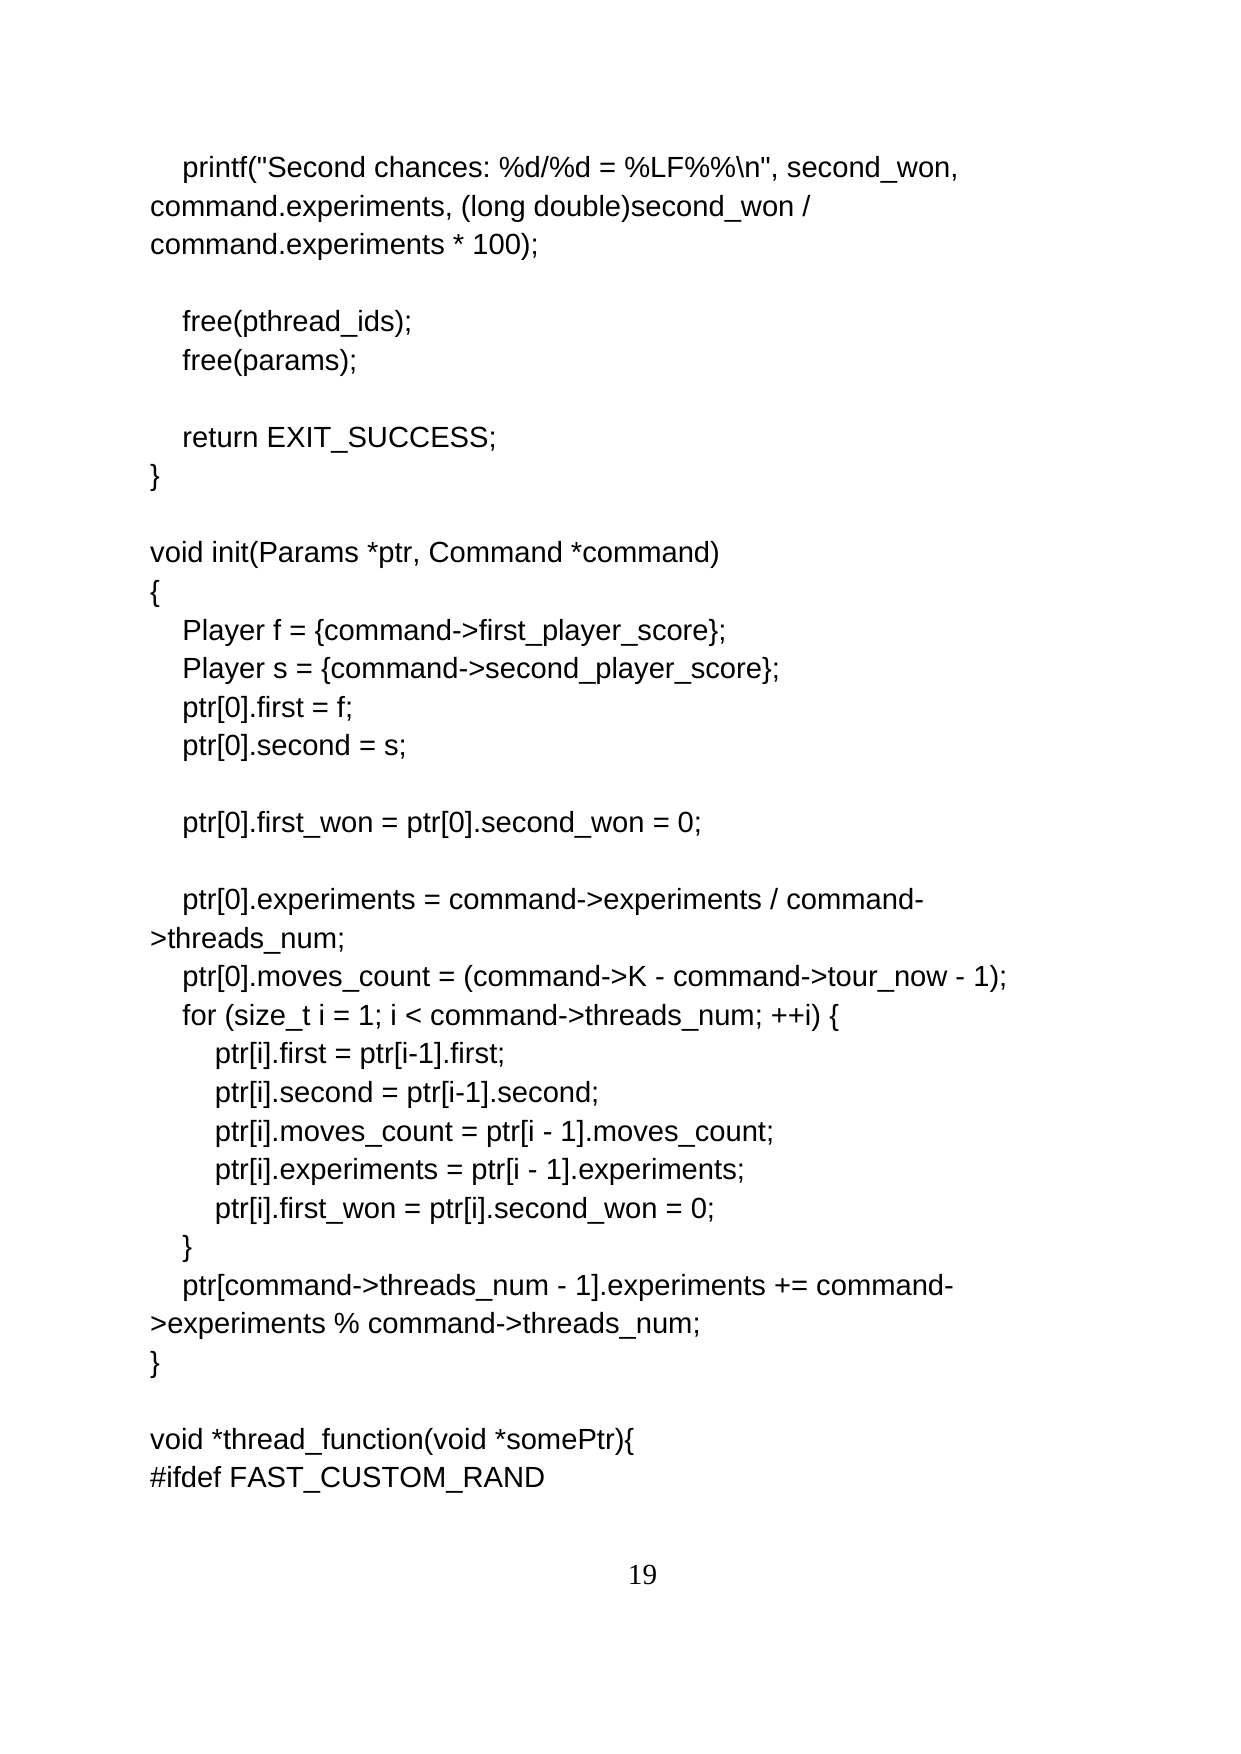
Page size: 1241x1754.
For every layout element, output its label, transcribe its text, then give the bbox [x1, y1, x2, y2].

text Player s = {command->second_player_score}; [150, 651, 1091, 684]
text free(pthread_ids); [150, 304, 1091, 338]
text ptr[0].first = f; [150, 689, 1091, 723]
text } [150, 1229, 1091, 1263]
text ptr[i].second = ptr[i-1].second; [150, 1075, 1091, 1108]
text void *thread_function(void *somePtr){ [150, 1422, 1091, 1455]
text Player f = {command->first_player_score}; [150, 612, 1091, 646]
text free(params); [150, 343, 1091, 376]
text ptr[i].moves_count = ptr[i - 1].moves_count; [150, 1113, 1091, 1147]
text return EXIT_SUCCESS; [150, 420, 1091, 453]
text } [150, 1345, 1091, 1378]
text ptr[i].first = ptr[i-1].first; [150, 1036, 1091, 1070]
text printf("Second chances: %d/%d = %LF%%\n", second_won, command.experiments, (long double)second_won / command.experiments * 100); [150, 150, 1091, 261]
text ptr[i].experiments = ptr[i - 1].experiments; [150, 1152, 1091, 1186]
text ptr[command->threads_num - 1].experiments += command->experiments % command->threads_num; [150, 1268, 1091, 1340]
text ptr[0].second = s; [150, 728, 1091, 762]
text ptr[0].first_won = ptr[0].second_won = 0; [150, 805, 1091, 839]
text #ifdef FAST_CUSTOM_RAND [150, 1460, 1091, 1494]
text for (size_t i = 1; i < command->threads_num; ++i) { [150, 998, 1091, 1031]
text void init(Params *ptr, Command *command) [150, 535, 1091, 569]
text ptr[i].first_won = ptr[i].second_won = 0; [150, 1191, 1091, 1224]
text { [150, 574, 1091, 607]
text ptr[0].experiments = command->experiments / command->threads_num; [150, 882, 1091, 954]
text } [150, 458, 1091, 492]
text ptr[0].moves_count = (command->K - command->tour_now - 1); [150, 959, 1091, 993]
